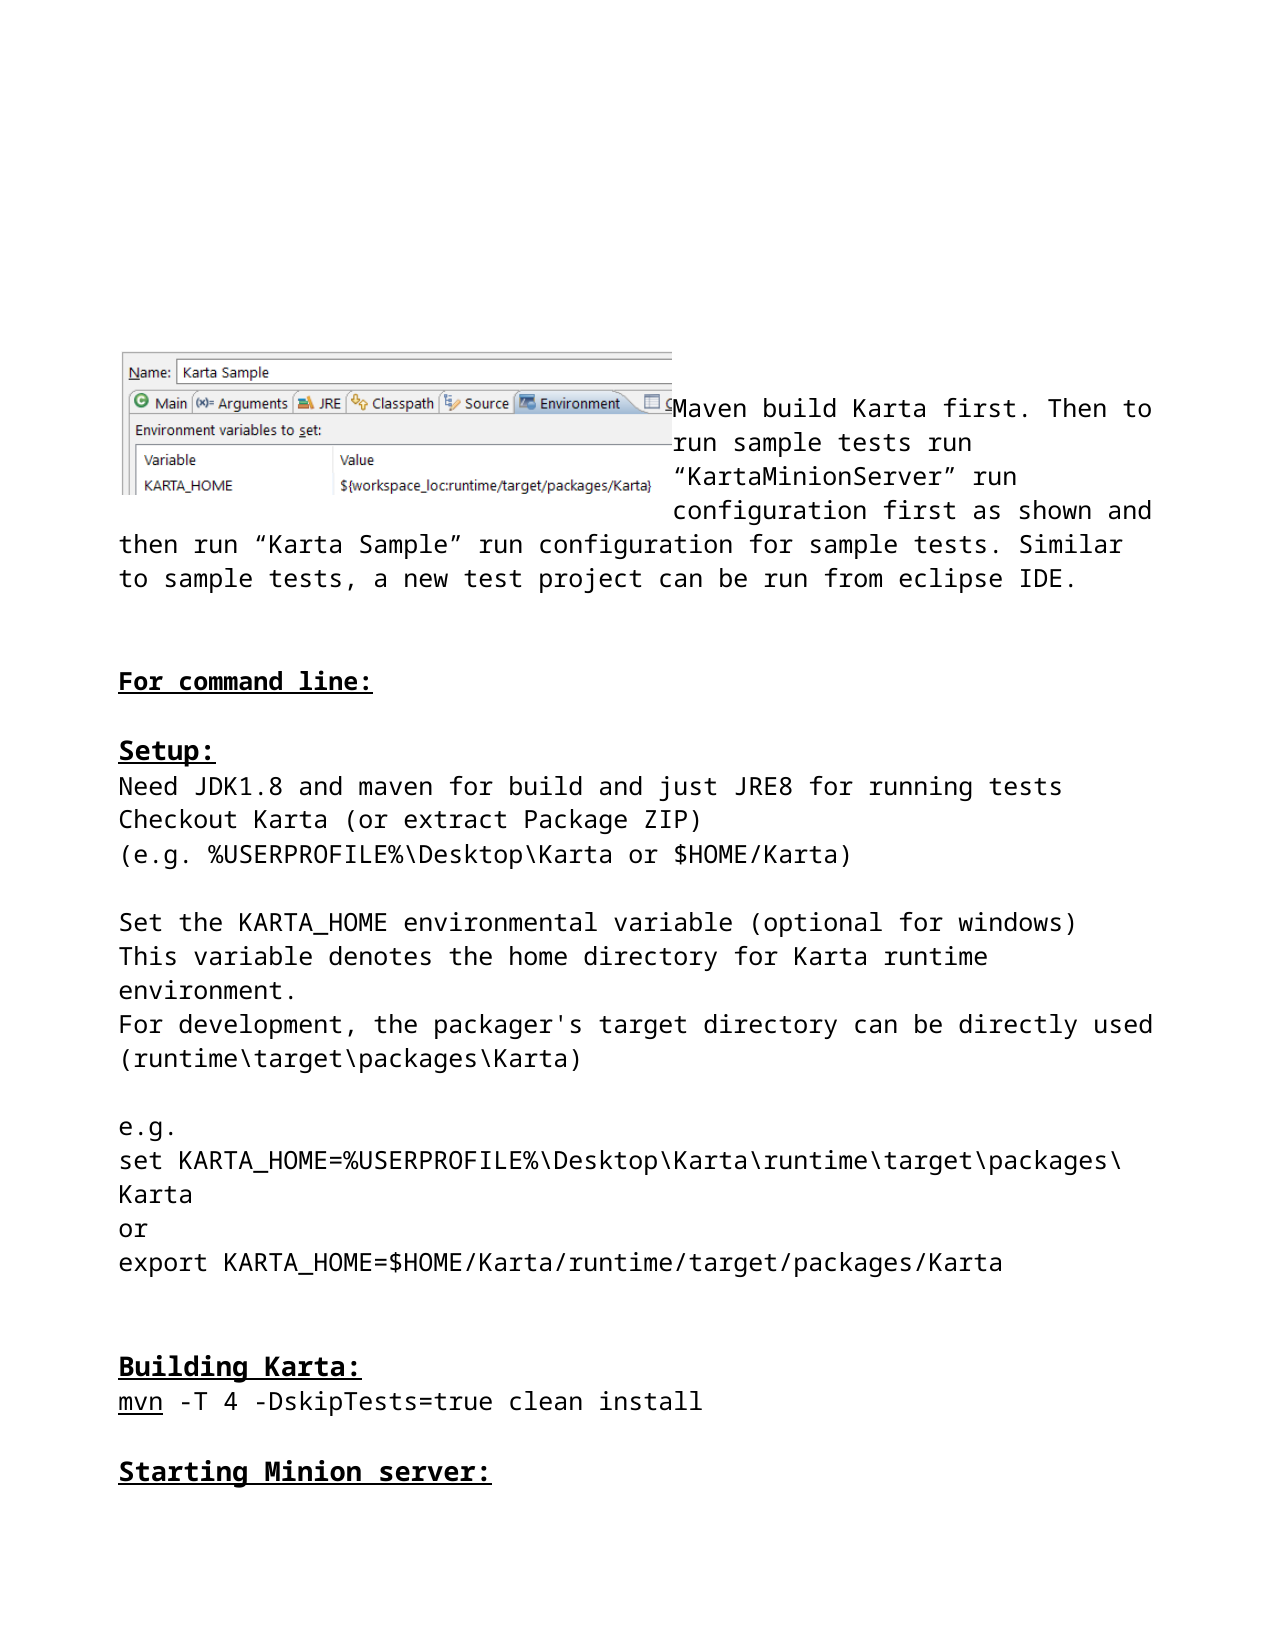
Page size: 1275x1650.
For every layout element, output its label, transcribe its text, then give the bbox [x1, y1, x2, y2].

text Building Karta: [118, 1347, 1157, 1384]
text Checkout Karta (or extract Package ZIP) [118, 802, 1157, 836]
text This variable denotes the home directory for Karta runtime environment. [118, 938, 1157, 1007]
text Starting Minion server: [118, 1452, 1157, 1489]
picture [121, 351, 672, 495]
text For development, the packager's target directory can be directly used (runtime\target\packages\Karta) [118, 1007, 1157, 1075]
text export KARTA_HOME=$HOME/Karta/runtime/target/packages/Karta [118, 1245, 1157, 1279]
text Need JDK1.8 and maven for build and just JRE8 for running tests [118, 768, 1157, 802]
text mvn -T 4 -DskipTests=true clean install [118, 1384, 1157, 1418]
text Set the KARTA_HOME environmental variable (optional for windows) [118, 904, 1157, 938]
text Maven build Karta first. Then to run sample tests run “KartaMinionServer” run configuration first as shown and then run “Karta Sample” run configuration for sample tests. Similar to sample tests, a new test project can be run from eclipse IDE. [118, 391, 1157, 595]
text (e.g. %USERPROFILE%\Desktop\Karta or $HOME/Karta) [118, 836, 1157, 870]
text set KARTA_HOME=%USERPROFILE%\Desktop\Karta\runtime\target\packages\Karta [118, 1143, 1157, 1211]
text e.g. [118, 1109, 1157, 1143]
text Setup: [118, 731, 1157, 768]
text For command line: [118, 663, 1157, 697]
text or [118, 1211, 1157, 1245]
